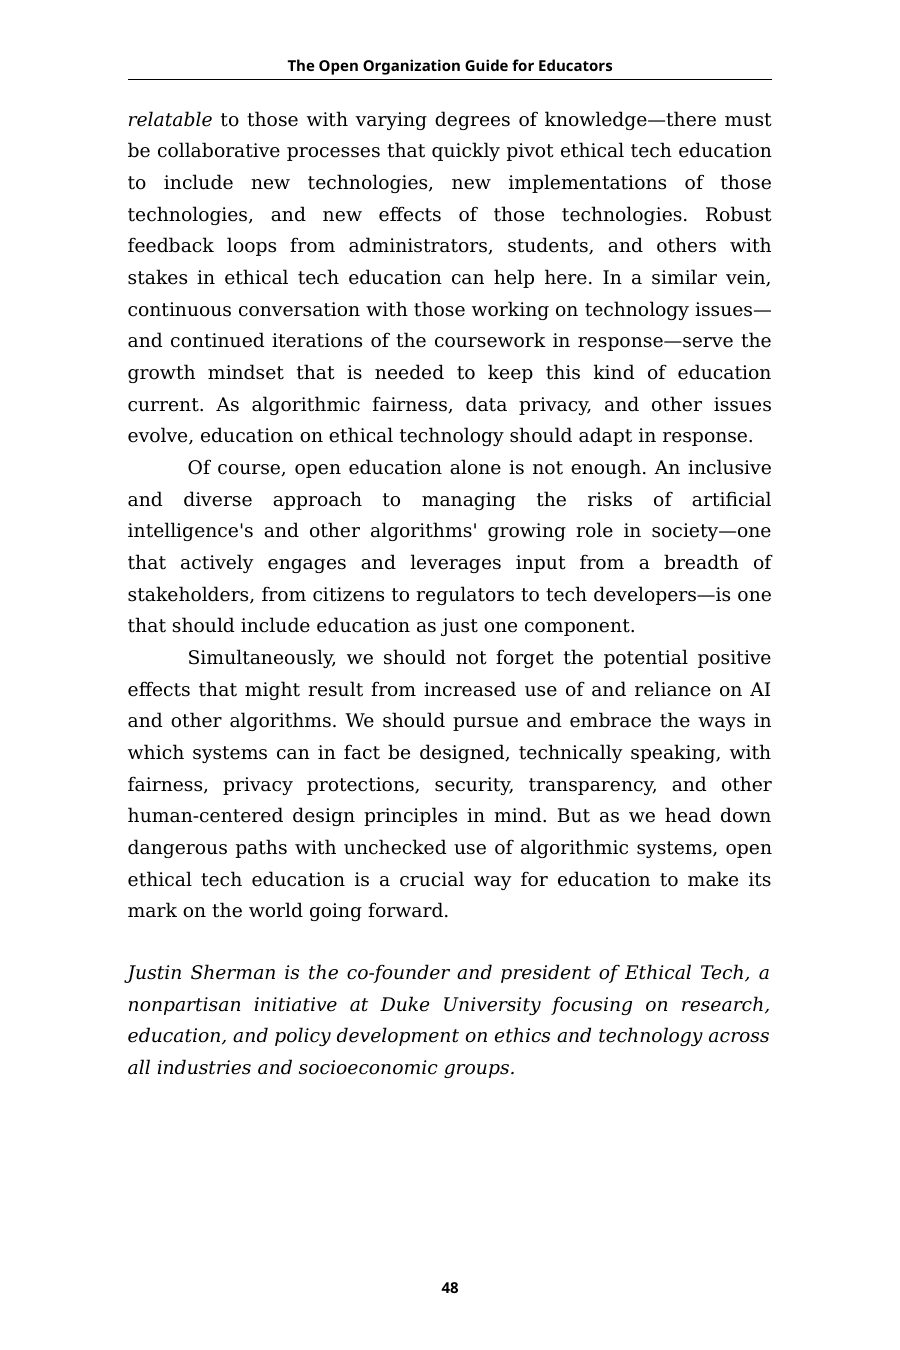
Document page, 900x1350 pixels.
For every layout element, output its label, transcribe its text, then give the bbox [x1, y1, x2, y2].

text relatable to those with varying degrees of knowledge—there must be collaborative processes that quickly pivot ethical tech education to include new technologies, new implementations of those technologies, and new effects of those technologies. Robust feedback loops from administrators, students, and others with stakes in ethical tech education can help here. In a similar vein, continuous conversation with those working on technology issues—and continued iterations of the coursework in response—serve the growth mindset that is needed to keep this kind of education current. As algorithmic fairness, data privacy, and other issues evolve, education on ethical technology should adapt in response. [127, 109, 772, 447]
text Justin Sherman is the co-founder and president of Ethical Tech, a nonpartisan initiative at Duke University focusing on research, education, and policy development on ethics and technology across all industries and socioeconomic groups. [127, 962, 772, 1079]
text Of course, open education alone is not enough. An inclusive and diverse approach to managing the risks of artificial intelligence's and other algorithms' growing role in society—one that actively engages and leverages input from a breadth of stakeholders, from citizens to regulators to tech developers—is one that should include education as just one component. [127, 457, 772, 637]
text Simultaneously, we should not forget the potential positive effects that might result from increased use of and reliance on AI and other algorithms. We should pursue and embrace the ways in which systems can in fact be designed, technically speaking, with fairness, privacy protections, security, transparency, and other human-centered design principles in mind. But as we head down dangerous paths with unchecked use of algorithmic systems, open ethical tech education is a crucial way for education to make its mark on the world going forward. [127, 647, 772, 922]
